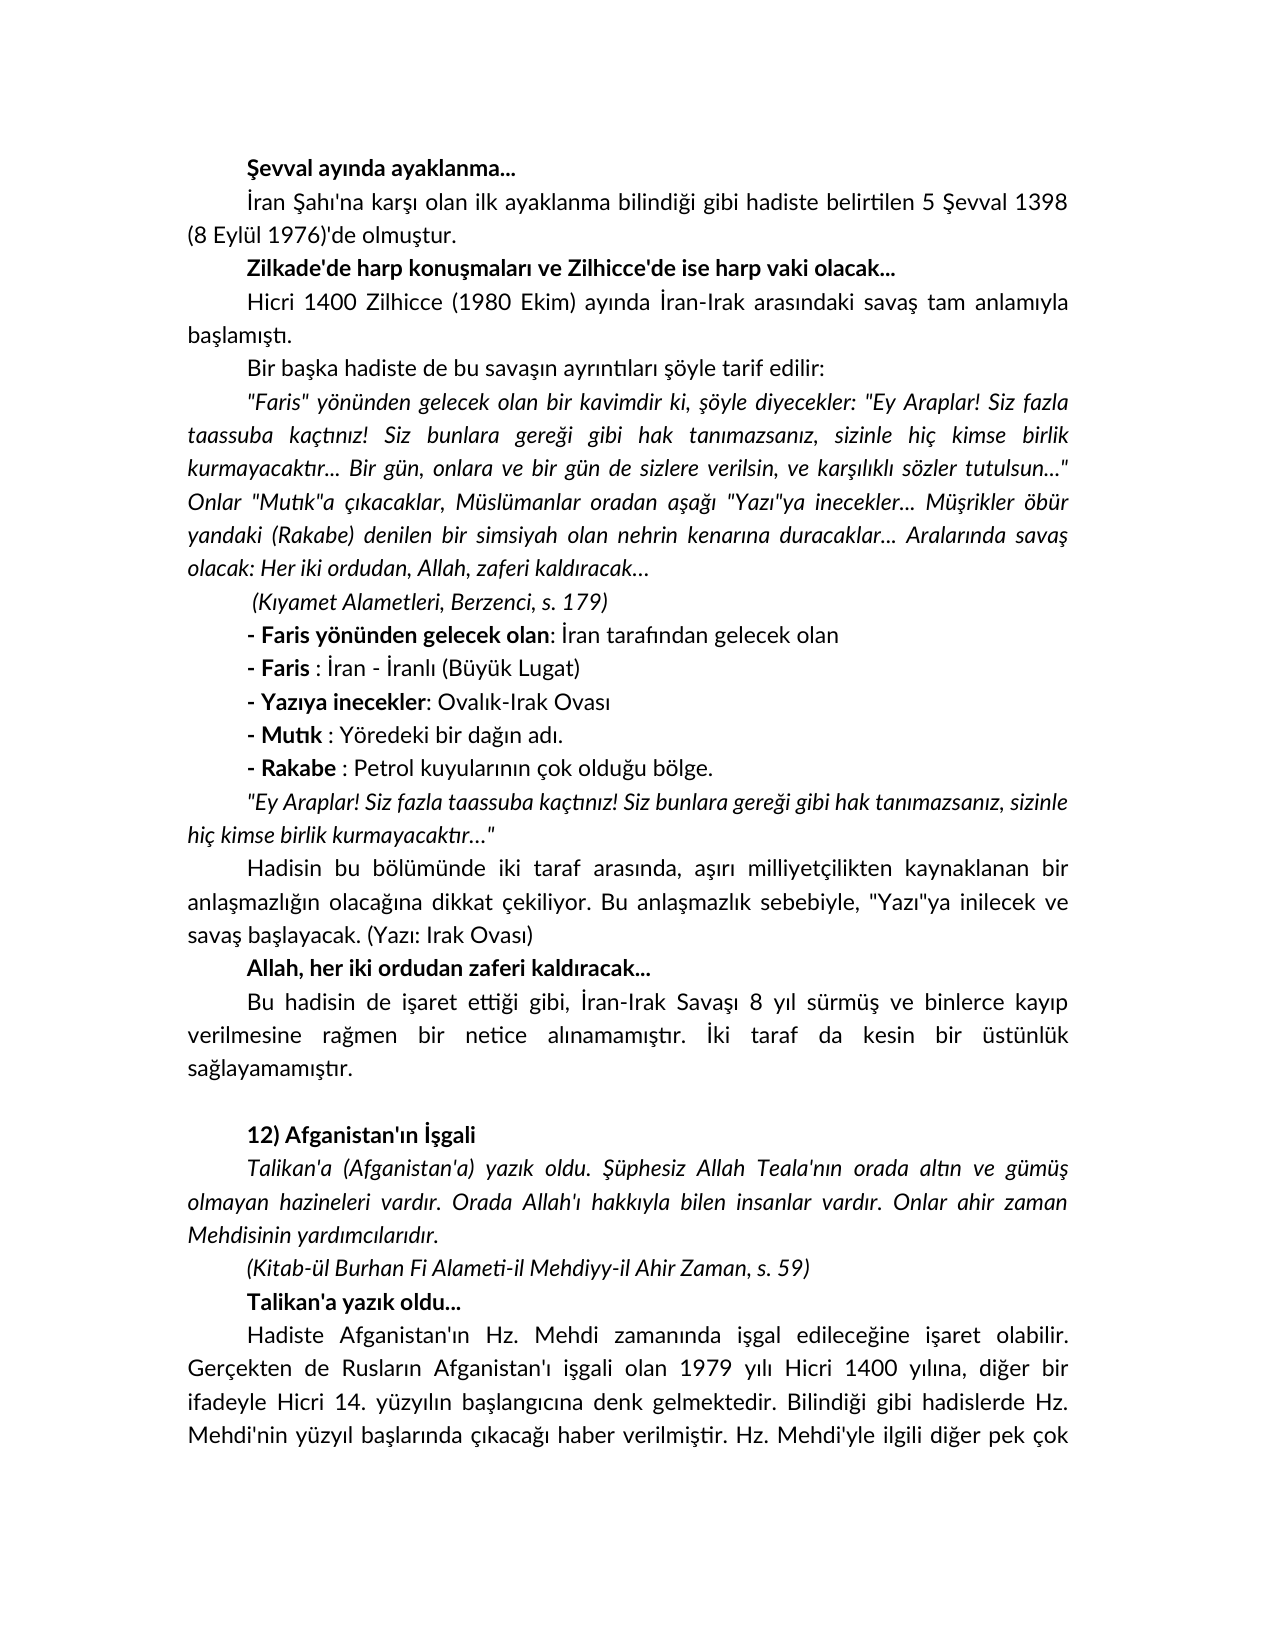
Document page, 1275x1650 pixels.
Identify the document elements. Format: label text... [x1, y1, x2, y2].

text Zilkade'de harp konuşmaları ve Zilhicce'de ise harp vaki olacak... [187, 250, 1070, 283]
text - Faris : İran - İranlı (Büyük Lugat) [187, 650, 1070, 683]
text Allah, her iki ordudan zaferi kaldıracak... [187, 950, 1070, 983]
text - Yazıya inecekler: Ovalık-Irak Ovası [187, 683, 1070, 717]
text Şevval ayında ayaklanma... [187, 150, 1070, 183]
text Talikan'a yazık oldu... [187, 1283, 1070, 1317]
text Talikan'a (Afganistan'a) yazık oldu. Şüphesiz Allah Teala'nın orada altın ve gümüş olmayan hazineleri vardır. Orada Allah'ı hakkıyla bilen insanlar vardır. Onlar ahir zaman Mehdisinin yardımcılarıdır. [187, 1150, 1070, 1250]
text (Kitab-ül Burhan Fi Alameti-il Mehdiyy-il Ahir Zaman, s. 59) [187, 1250, 1070, 1283]
text (Kıyamet Alametleri, Berzenci, s. 179) [187, 583, 1070, 617]
text Hicri 1400 Zilhicce (1980 Ekim) ayında İran-Irak arasındaki savaş tam anlamıyla başlamıştı. [187, 283, 1070, 350]
text Hadisin bu bölümünde iki taraf arasında, aşırı milliyetçilikten kaynaklanan bir anlaşmazlığın olacağına dikkat çekiliyor. Bu anlaşmazlık sebebiyle, "Yazı"ya inilecek ve savaş başlayacak. (Yazı: Irak Ovası) [187, 850, 1070, 950]
text Hadiste Afganistan'ın Hz. Mehdi zamanında işgal edileceğine işaret olabilir. Gerçekten de Rusların Afganistan'ı işgali olan 1979 yılı Hicri 1400 yılına, diğer bir ifadeyle Hicri 14. yüzyılın başlangıcına denk gelmektedir. Bilindiği gibi hadislerde Hz. Mehdi'nin yüzyıl başlarında çıkacağı haber verilmiştir. Hz. Mehdi'yle ilgili diğer pek çok [187, 1317, 1070, 1450]
text İran Şahı'na karşı olan ilk ayaklanma bilindiği gibi hadiste belirtilen 5 Şevval 1398 (8 Eylül 1976)'de olmuştur. [187, 183, 1070, 250]
text - Faris yönünden gelecek olan: İran tarafından gelecek olan [187, 617, 1070, 650]
text "Faris" yönünden gelecek olan bir kavimdir ki, şöyle diyecekler: "Ey Araplar! Siz fazla taassuba kaçtınız! Siz bunlara gereği gibi hak tanımazsanız, sizinle hiç kimse birlik kurmayacaktır... Bir gün, onlara ve bir gün de sizlere verilsin, ve karşılıklı sözler tutulsun..." Onlar "Mutık"a çıkacaklar, Müslümanlar oradan aşağı "Yazı"ya inecekler... Müşrikler öbür yandaki (Rakabe) denilen bir simsiyah olan nehrin kenarına duracaklar... Aralarında savaş olacak: Her iki ordudan, Allah, zaferi kaldıracak… [187, 383, 1070, 583]
text "Ey Araplar! Siz fazla taassuba kaçtınız! Siz bunlara gereği gibi hak tanımazsanız, sizinle hiç kimse birlik kurmayacaktır…" [187, 783, 1070, 850]
text Bir başka hadiste de bu savaşın ayrıntıları şöyle tarif edilir: [187, 350, 1070, 383]
text - Rakabe : Petrol kuyularının çok olduğu bölge. [187, 750, 1070, 783]
text Bu hadisin de işaret ettiği gibi, İran-Irak Savaşı 8 yıl sürmüş ve binlerce kayıp verilmesine rağmen bir netice alınamamıştır. İki taraf da kesin bir üstünlük sağlayamamıştır. [187, 983, 1070, 1083]
text 12) Afganistan'ın İşgali [187, 1117, 1070, 1150]
text - Mutık : Yöredeki bir dağın adı. [187, 717, 1070, 750]
